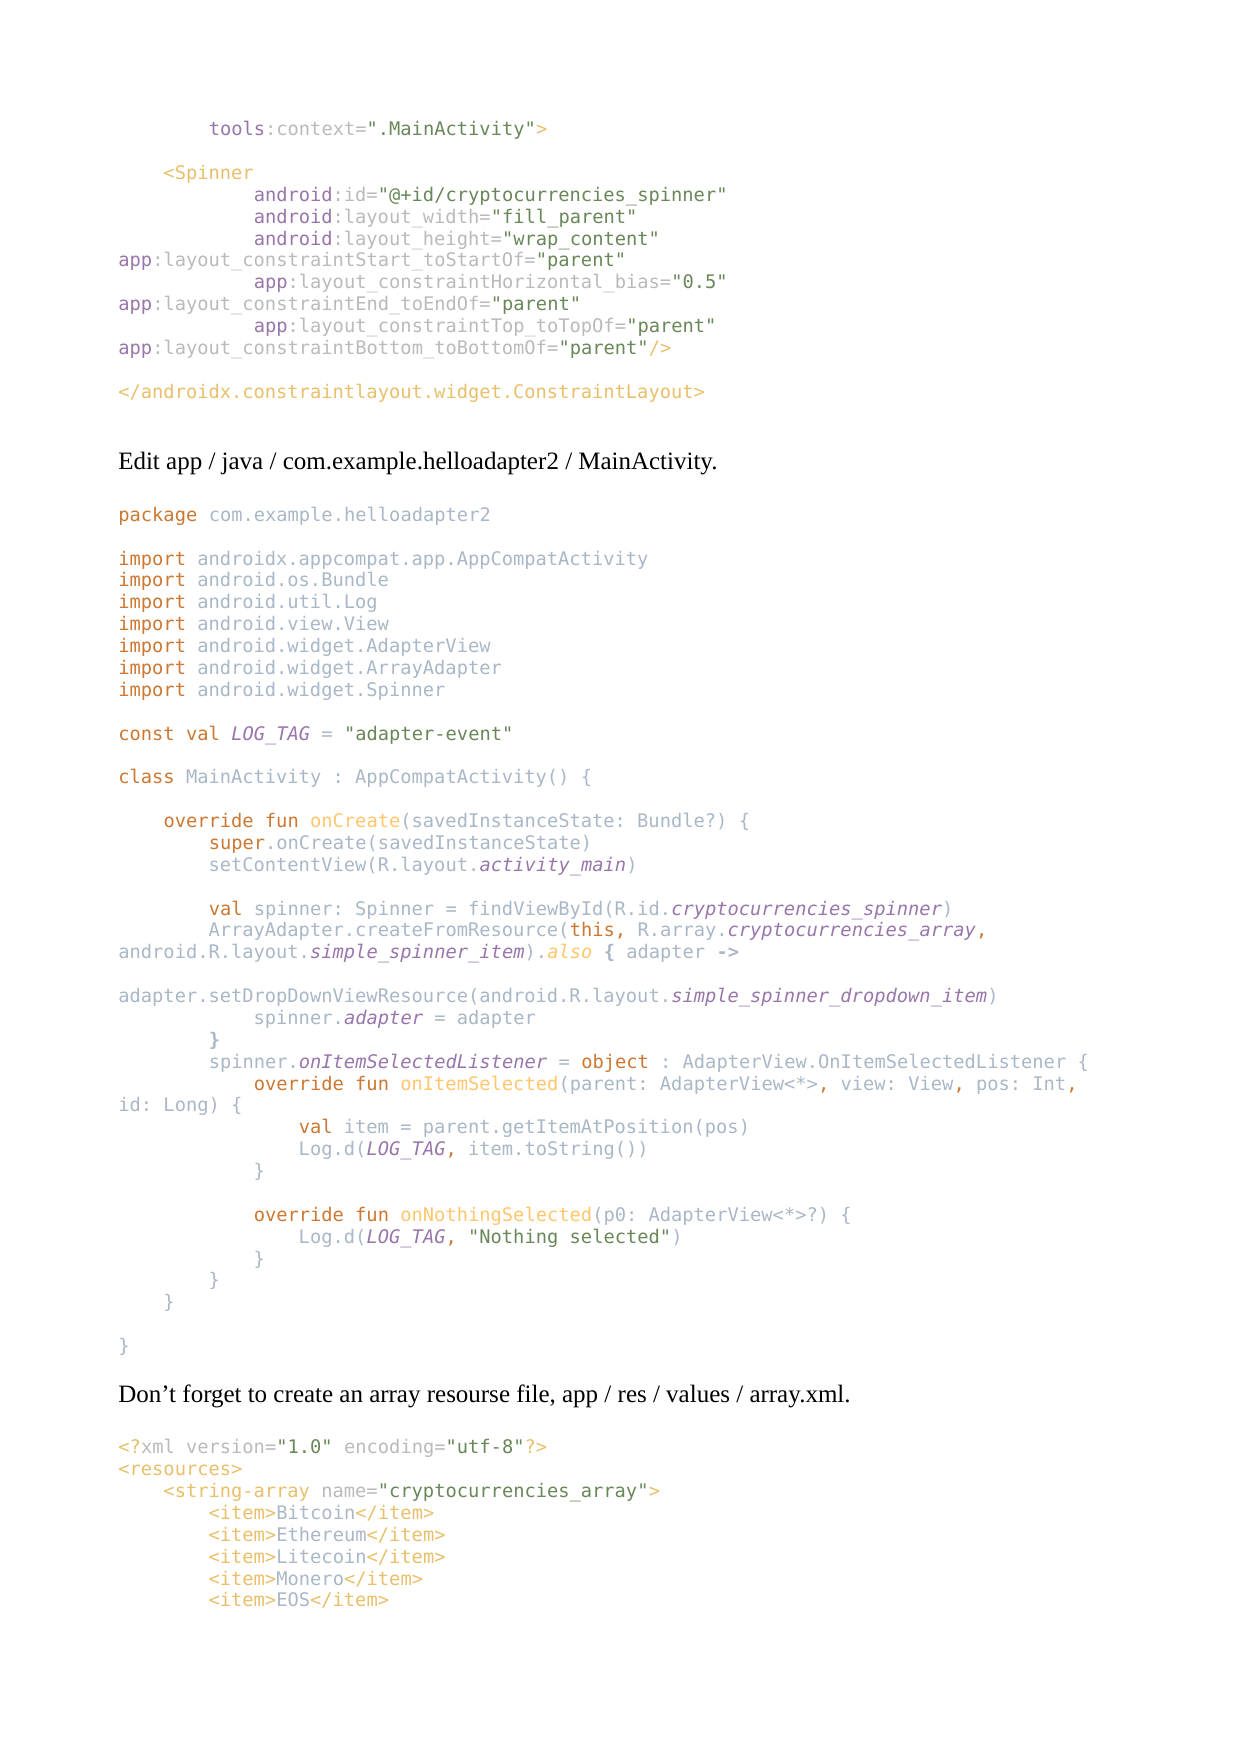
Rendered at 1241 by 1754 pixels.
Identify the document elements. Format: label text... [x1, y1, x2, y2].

text Edit app / java / com.example.helloadapter2 / MainActivity. [118, 446, 1122, 475]
text tools:context=".MainActivity"> <Spinner android:id="@+id/cryptocurrencies_spinner" android:layout_width="fill_parent" android:layout_height="wrap_content" app:layout_constraintStart_toStartOf="parent" app:layout_constraintHorizontal_bias="0.5" app:layout_constraintEnd_toEndOf="parent" app:layout_constraintTop_toTopOf="parent" app:layout_constraintBottom_toBottomOf="parent"/> </androidx.constraintlayout.widget.ConstraintLayout> [118, 118, 1122, 402]
text Don’t forget to create an array resourse file, app / res / values / array.xml. [118, 1379, 1122, 1407]
text package com.example.helloadapter2 import androidx.appcompat.app.AppCompatActivity import android.os.Bundle import android.util.Log import android.view.View import android.widget.AdapterView import android.widget.ArrayAdapter import android.widget.Spinner const val LOG_TAG = "adapter-event" class MainActivity : AppCompatActivity() { override fun onCreate(savedInstanceState: Bundle?) { super.onCreate(savedInstanceState) setContentView(R.layout.activity_main) val spinner: Spinner = findViewById(R.id.cryptocurrencies_spinner) ArrayAdapter.createFromResource(this, R.array.cryptocurrencies_array, android.R.layout.simple_spinner_item).also { adapter -> adapter.setDropDownViewResource(android.R.layout.simple_spinner_dropdown_item) spinner.adapter = adapter } spinner.onItemSelectedListener = object : AdapterView.OnItemSelectedListener { override fun onItemSelected(parent: AdapterView<*>, view: View, pos: Int, id: Long) { val item = parent.getItemAtPosition(pos) Log.d(LOG_TAG, item.toString()) } override fun onNothingSelected(p0: AdapterView<*>?) { Log.d(LOG_TAG, "Nothing selected") } } } } [118, 504, 1122, 1357]
text <?xml version="1.0" encoding="utf-8"?> <resources> <string-array name="cryptocurrencies_array"> <item>Bitcoin</item> <item>Ethereum</item> <item>Litecoin</item> <item>Monero</item> <item>EOS</item> [118, 1436, 1122, 1611]
